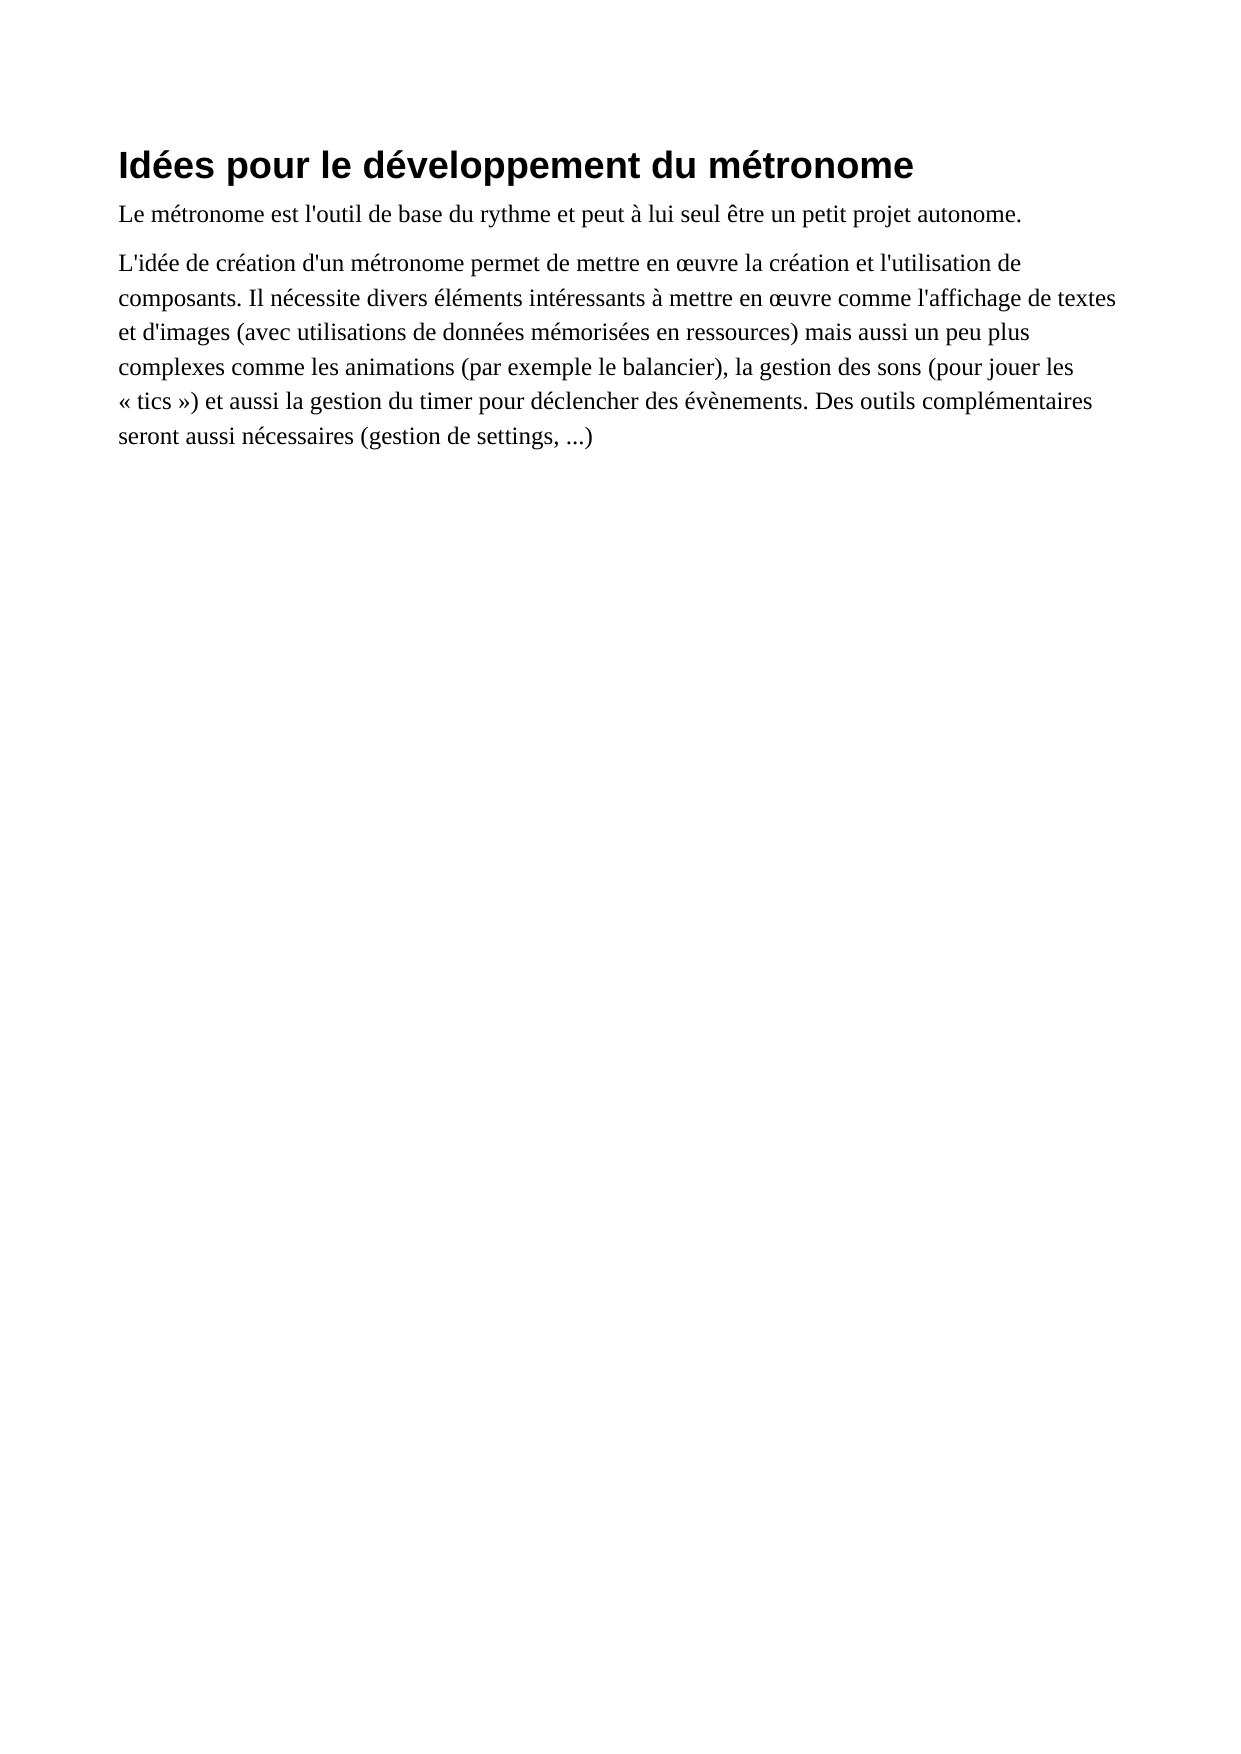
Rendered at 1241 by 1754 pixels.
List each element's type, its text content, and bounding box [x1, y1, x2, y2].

text Le métronome est l'outil de base du rythme et peut à lui seul être un petit projet autonome. [118, 199, 1122, 228]
text L'idée de création d'un métronome permet de mettre en œuvre la création et l'utilisation de composants. Il nécessite divers éléments intéressants à mettre en œuvre comme l'affichage de textes et d'images (avec utilisations de données mémorisées en ressources) mais aussi un peu plus complexes comme les animations (par exemple le balancier), la gestion des sons (pour jouer les « tics ») et aussi la gestion du timer pour déclencher des évènements. Des outils complémentaires seront aussi nécessaires (gestion de settings, ...) [118, 248, 1122, 449]
subtitle Idées pour le développement du métronome [118, 143, 1122, 187]
